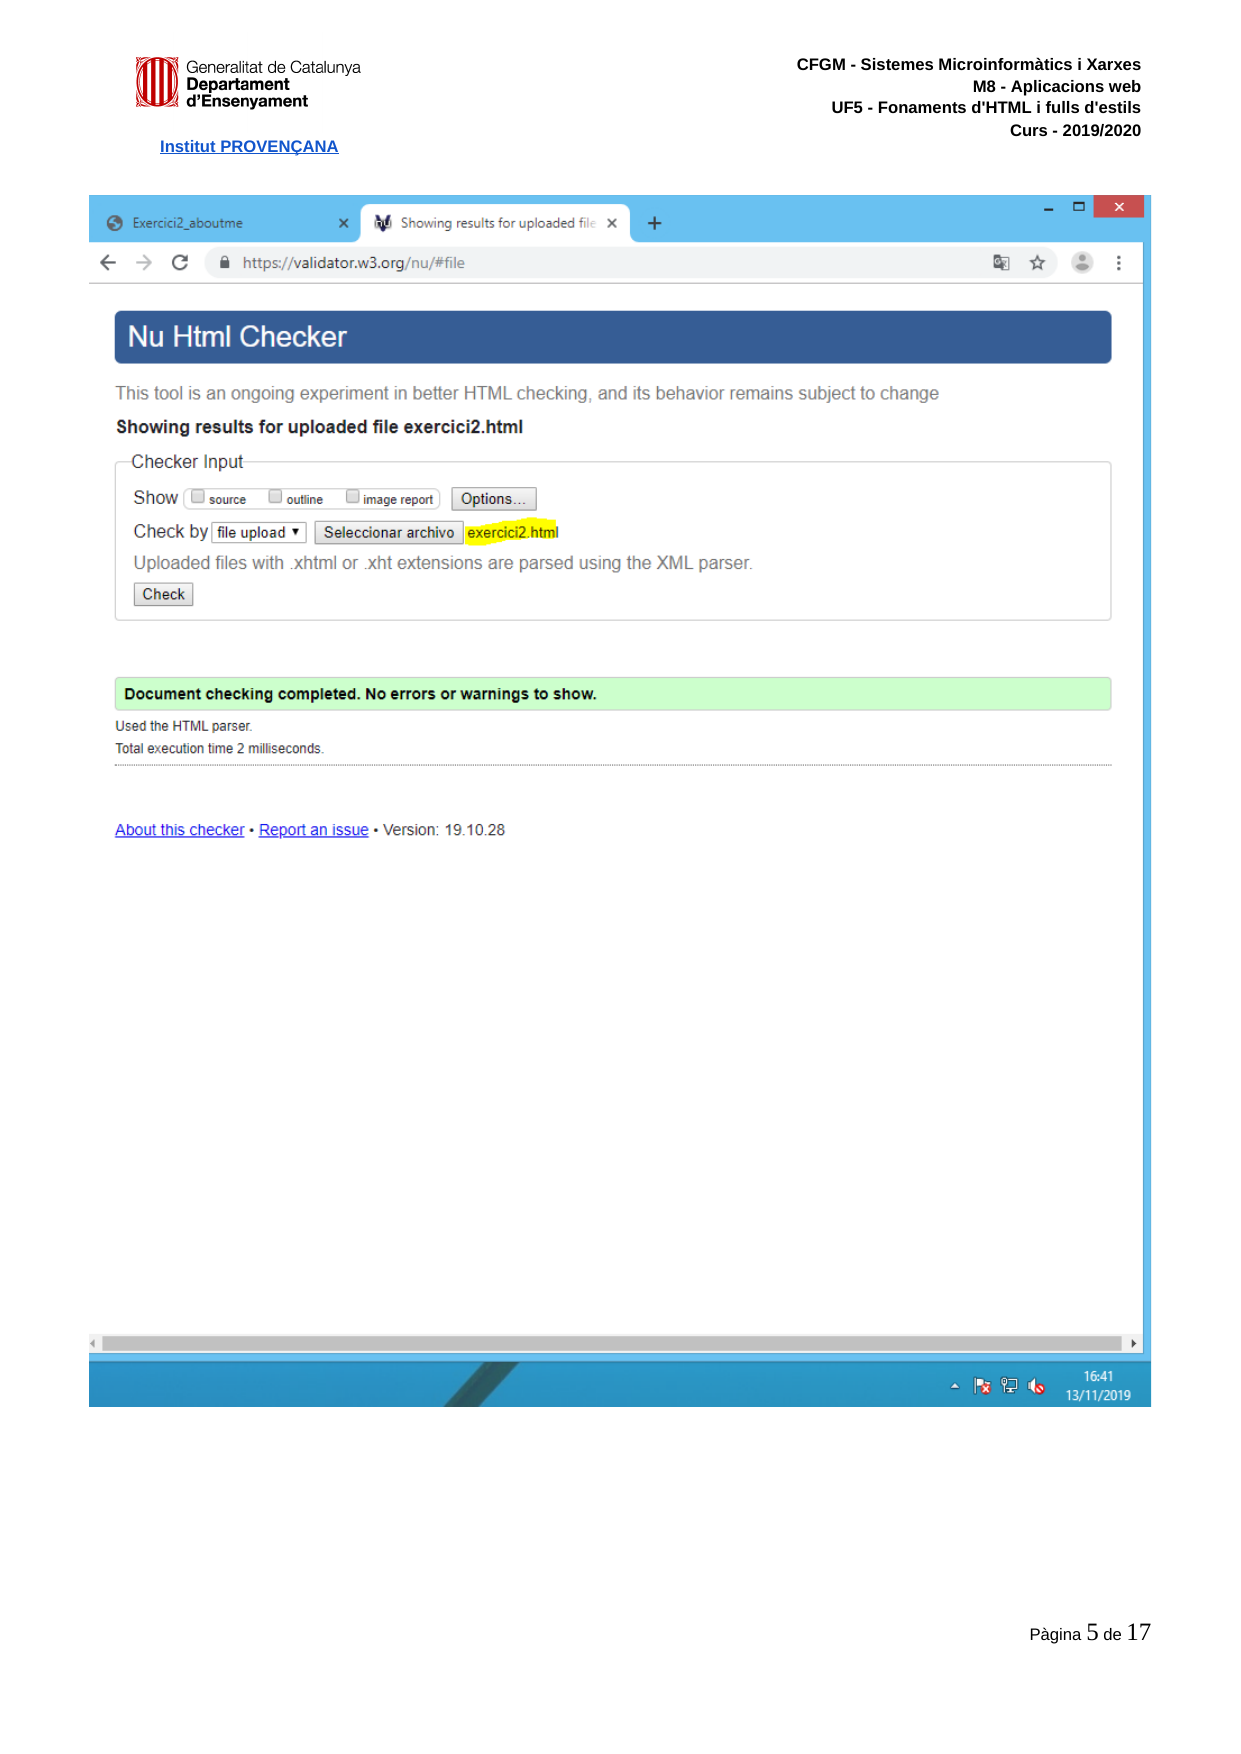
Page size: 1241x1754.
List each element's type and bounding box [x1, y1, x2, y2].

picture [89, 195, 1152, 1407]
picture [99, 32, 397, 133]
